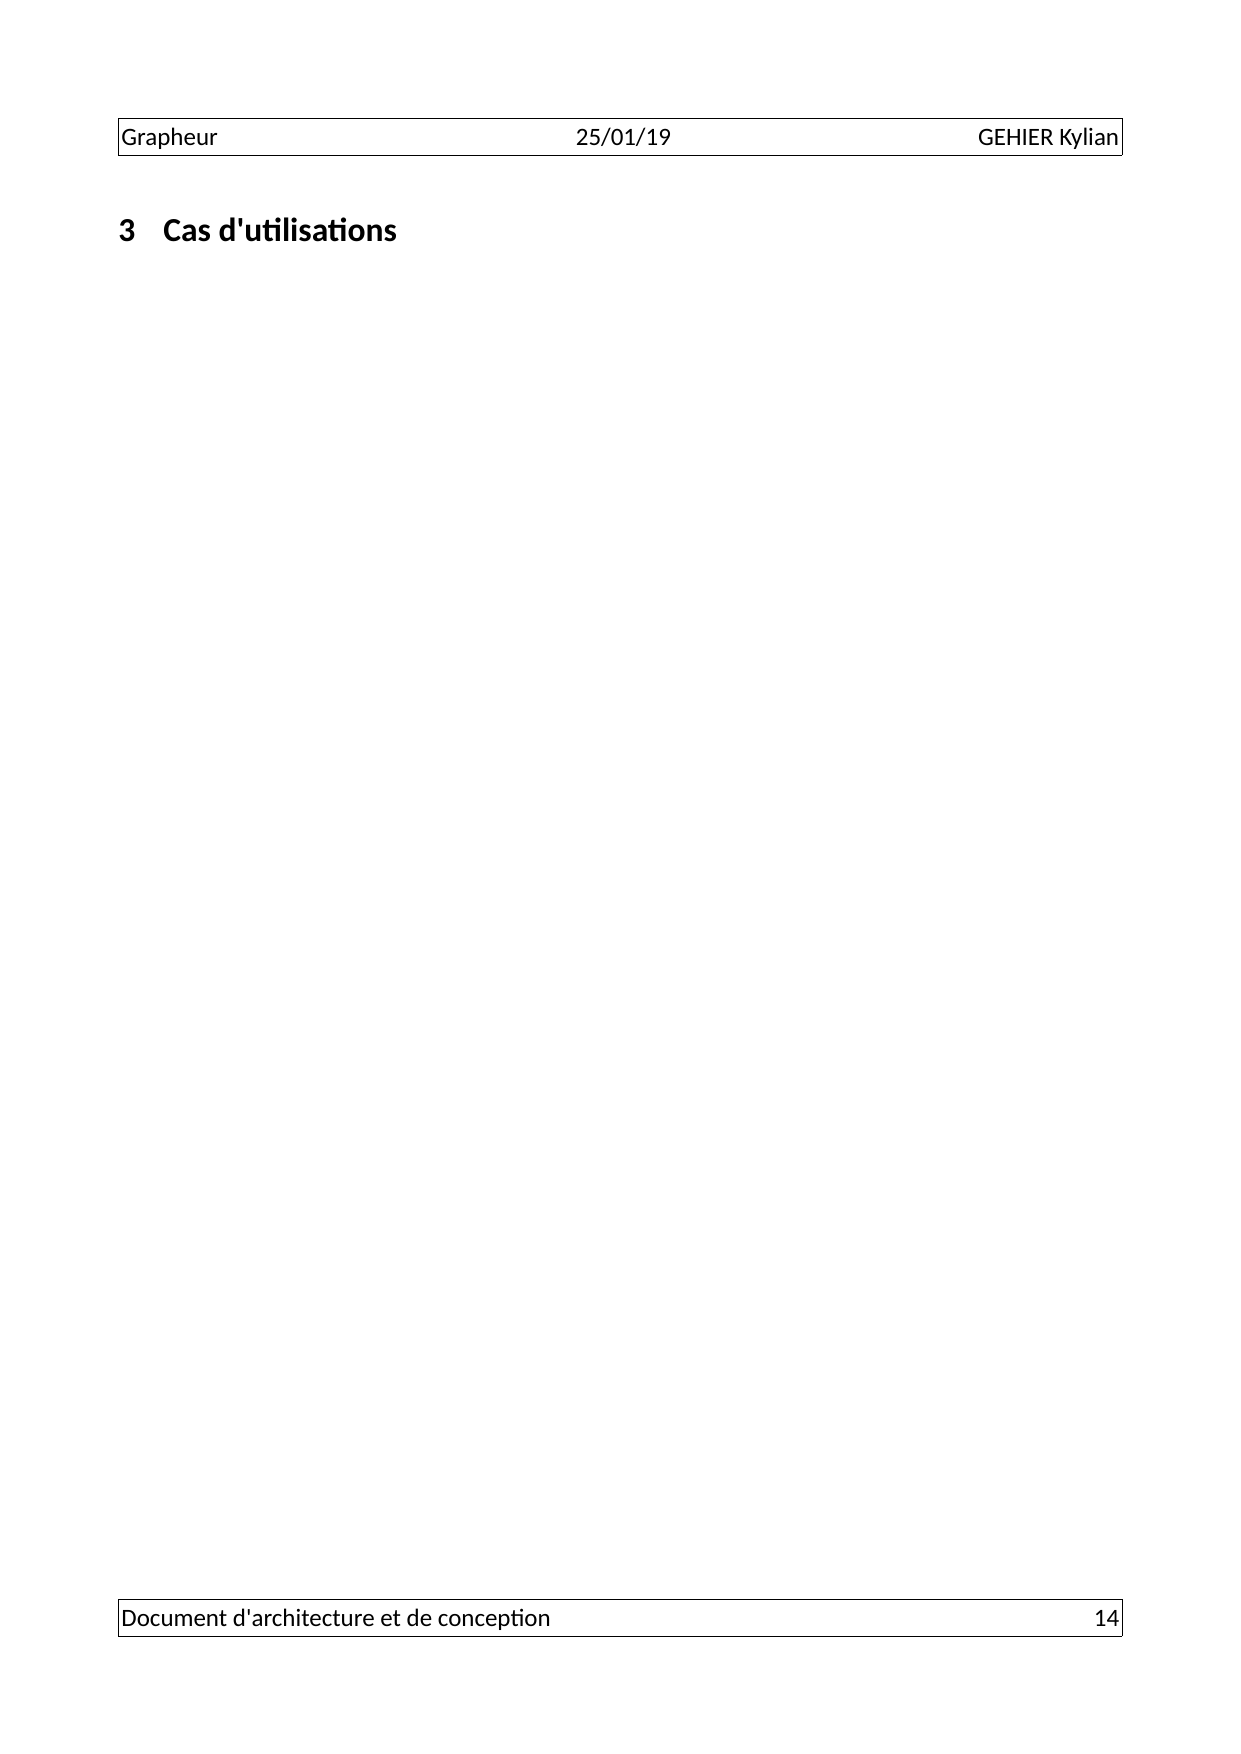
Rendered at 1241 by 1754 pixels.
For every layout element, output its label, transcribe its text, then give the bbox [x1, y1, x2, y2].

subtitle 3 Cas d'utilisations [118, 209, 1122, 250]
